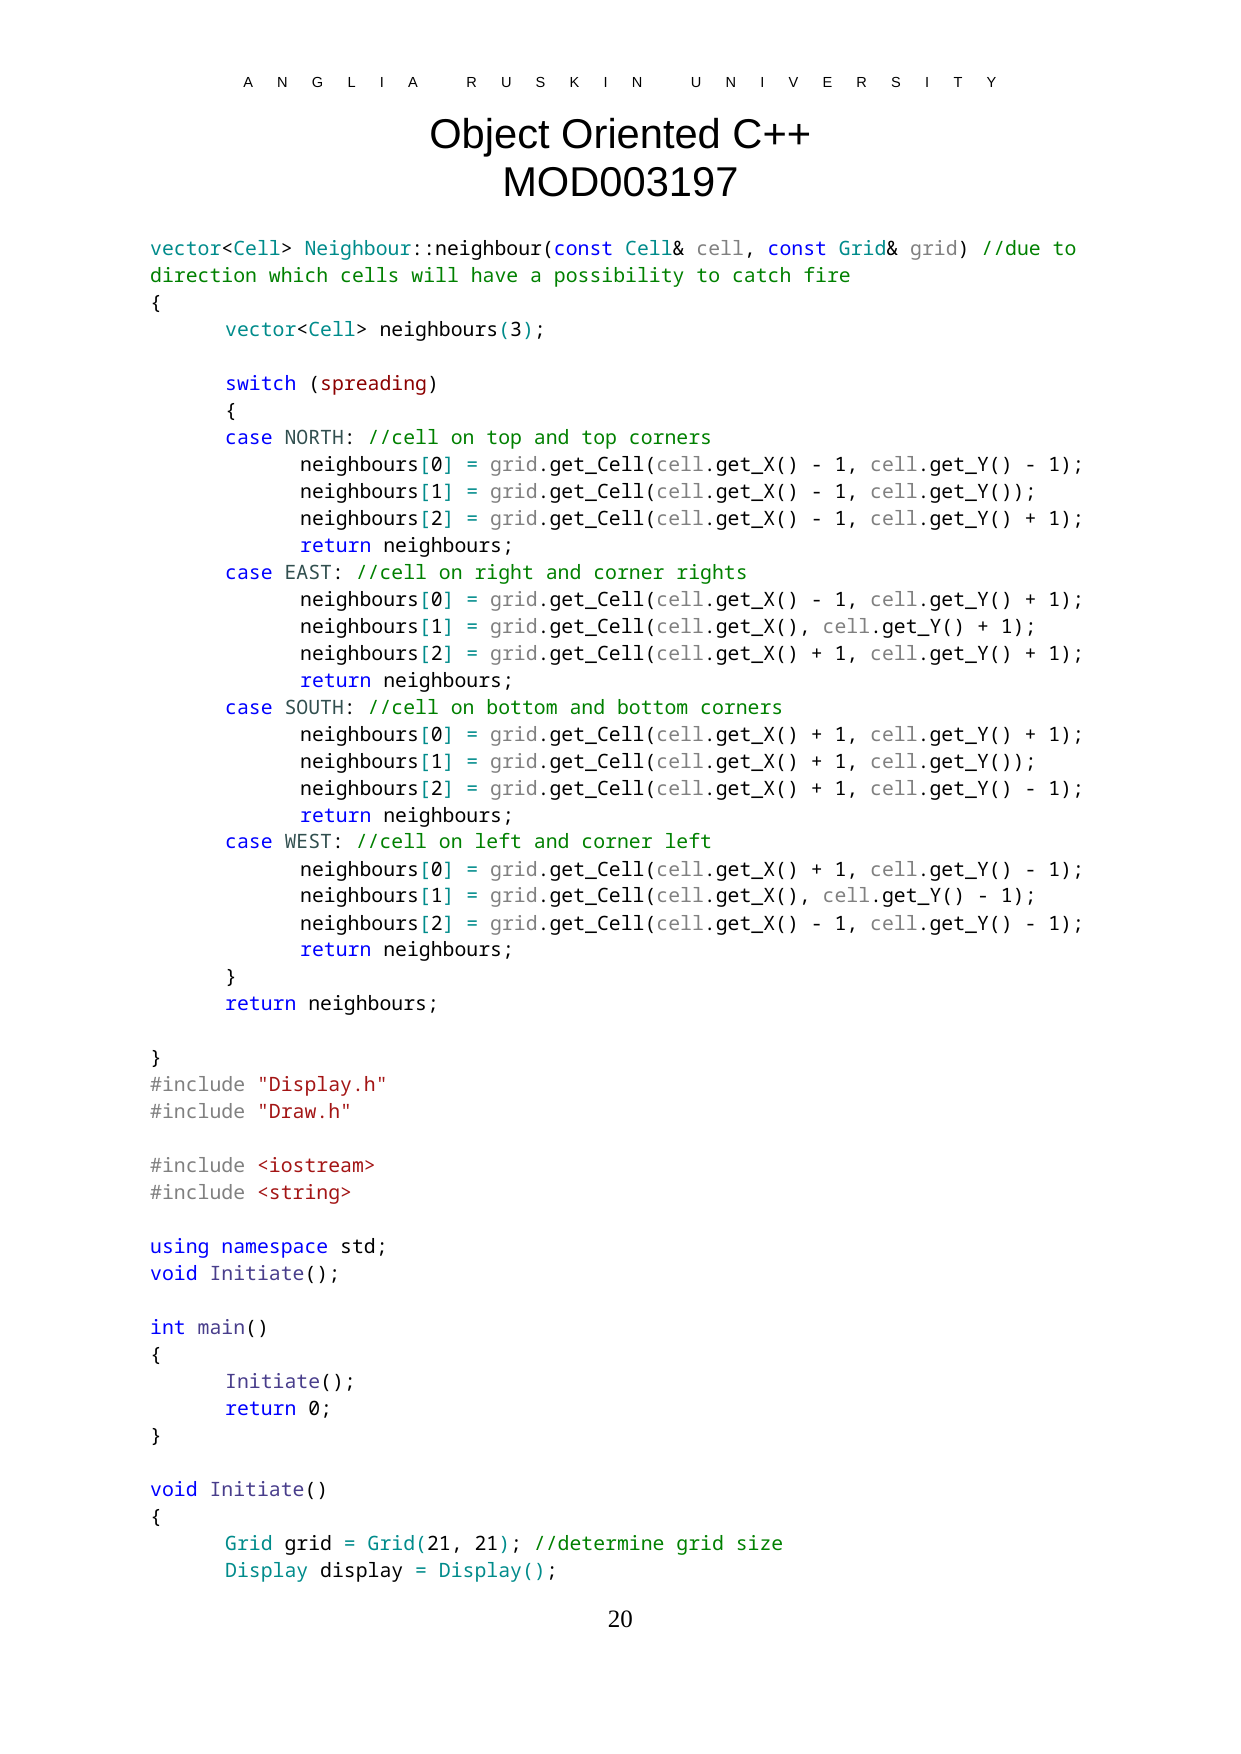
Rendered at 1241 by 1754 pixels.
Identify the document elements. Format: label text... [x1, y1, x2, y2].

text int main() [150, 1313, 1090, 1340]
text void Initiate(); [150, 1259, 1090, 1286]
text neighbours[0] = grid.get_Cell(cell.get_X() - 1, cell.get_Y() + 1); [150, 585, 1090, 612]
text return neighbours; [150, 531, 1090, 558]
text neighbours[1] = grid.get_Cell(cell.get_X() - 1, cell.get_Y()); [150, 477, 1090, 504]
text return neighbours; [150, 801, 1090, 828]
text #include <iostream> [150, 1152, 1090, 1178]
text vector<Cell> neighbours(3); [150, 315, 1090, 342]
text neighbours[1] = grid.get_Cell(cell.get_X() + 1, cell.get_Y()); [150, 747, 1090, 774]
text #include "Display.h" [150, 1071, 1090, 1098]
text return neighbours; [150, 666, 1090, 693]
text neighbours[1] = grid.get_Cell(cell.get_X(), cell.get_Y() + 1); [150, 612, 1090, 639]
text using namespace std; [150, 1232, 1090, 1259]
text switch (spreading) [150, 369, 1090, 396]
text } [150, 1421, 1090, 1448]
text neighbours[2] = grid.get_Cell(cell.get_X() + 1, cell.get_Y() + 1); [150, 639, 1090, 666]
text } [150, 963, 1090, 990]
text return neighbours; [150, 990, 1090, 1017]
text { [150, 396, 1090, 423]
text case SOUTH: //cell on bottom and bottom corners [150, 693, 1090, 720]
text Initiate(); [150, 1367, 1090, 1394]
text case WEST: //cell on left and corner left [150, 828, 1090, 855]
text neighbours[2] = grid.get_Cell(cell.get_X() - 1, cell.get_Y() + 1); [150, 504, 1090, 531]
text neighbours[0] = grid.get_Cell(cell.get_X() + 1, cell.get_Y() - 1); [150, 855, 1090, 882]
text neighbours[0] = grid.get_Cell(cell.get_X() - 1, cell.get_Y() - 1); [150, 450, 1090, 477]
text return 0; [150, 1394, 1090, 1421]
text case NORTH: //cell on top and top corners [150, 423, 1090, 450]
text vector<Cell> Neighbour::neighbour(const Cell& cell, const Grid& grid) //due to direction which cells will have a possibility to catch fire [150, 234, 1090, 288]
text void Initiate() [150, 1475, 1090, 1502]
text Grid grid = Grid(21, 21); //determine grid size [150, 1529, 1090, 1556]
text { [150, 1340, 1090, 1367]
text return neighbours; [150, 936, 1090, 963]
text neighbours[0] = grid.get_Cell(cell.get_X() + 1, cell.get_Y() + 1); [150, 720, 1090, 747]
text { [150, 288, 1090, 315]
text neighbours[1] = grid.get_Cell(cell.get_X(), cell.get_Y() - 1); [150, 882, 1090, 909]
text case EAST: //cell on right and corner rights [150, 558, 1090, 585]
text neighbours[2] = grid.get_Cell(cell.get_X() + 1, cell.get_Y() - 1); [150, 774, 1090, 801]
text Display display = Display(); [150, 1556, 1090, 1583]
text #include "Draw.h" [150, 1098, 1090, 1124]
text } [150, 1044, 1090, 1071]
text neighbours[2] = grid.get_Cell(cell.get_X() - 1, cell.get_Y() - 1); [150, 909, 1090, 936]
text { [150, 1502, 1090, 1529]
text #include <string> [150, 1178, 1090, 1206]
